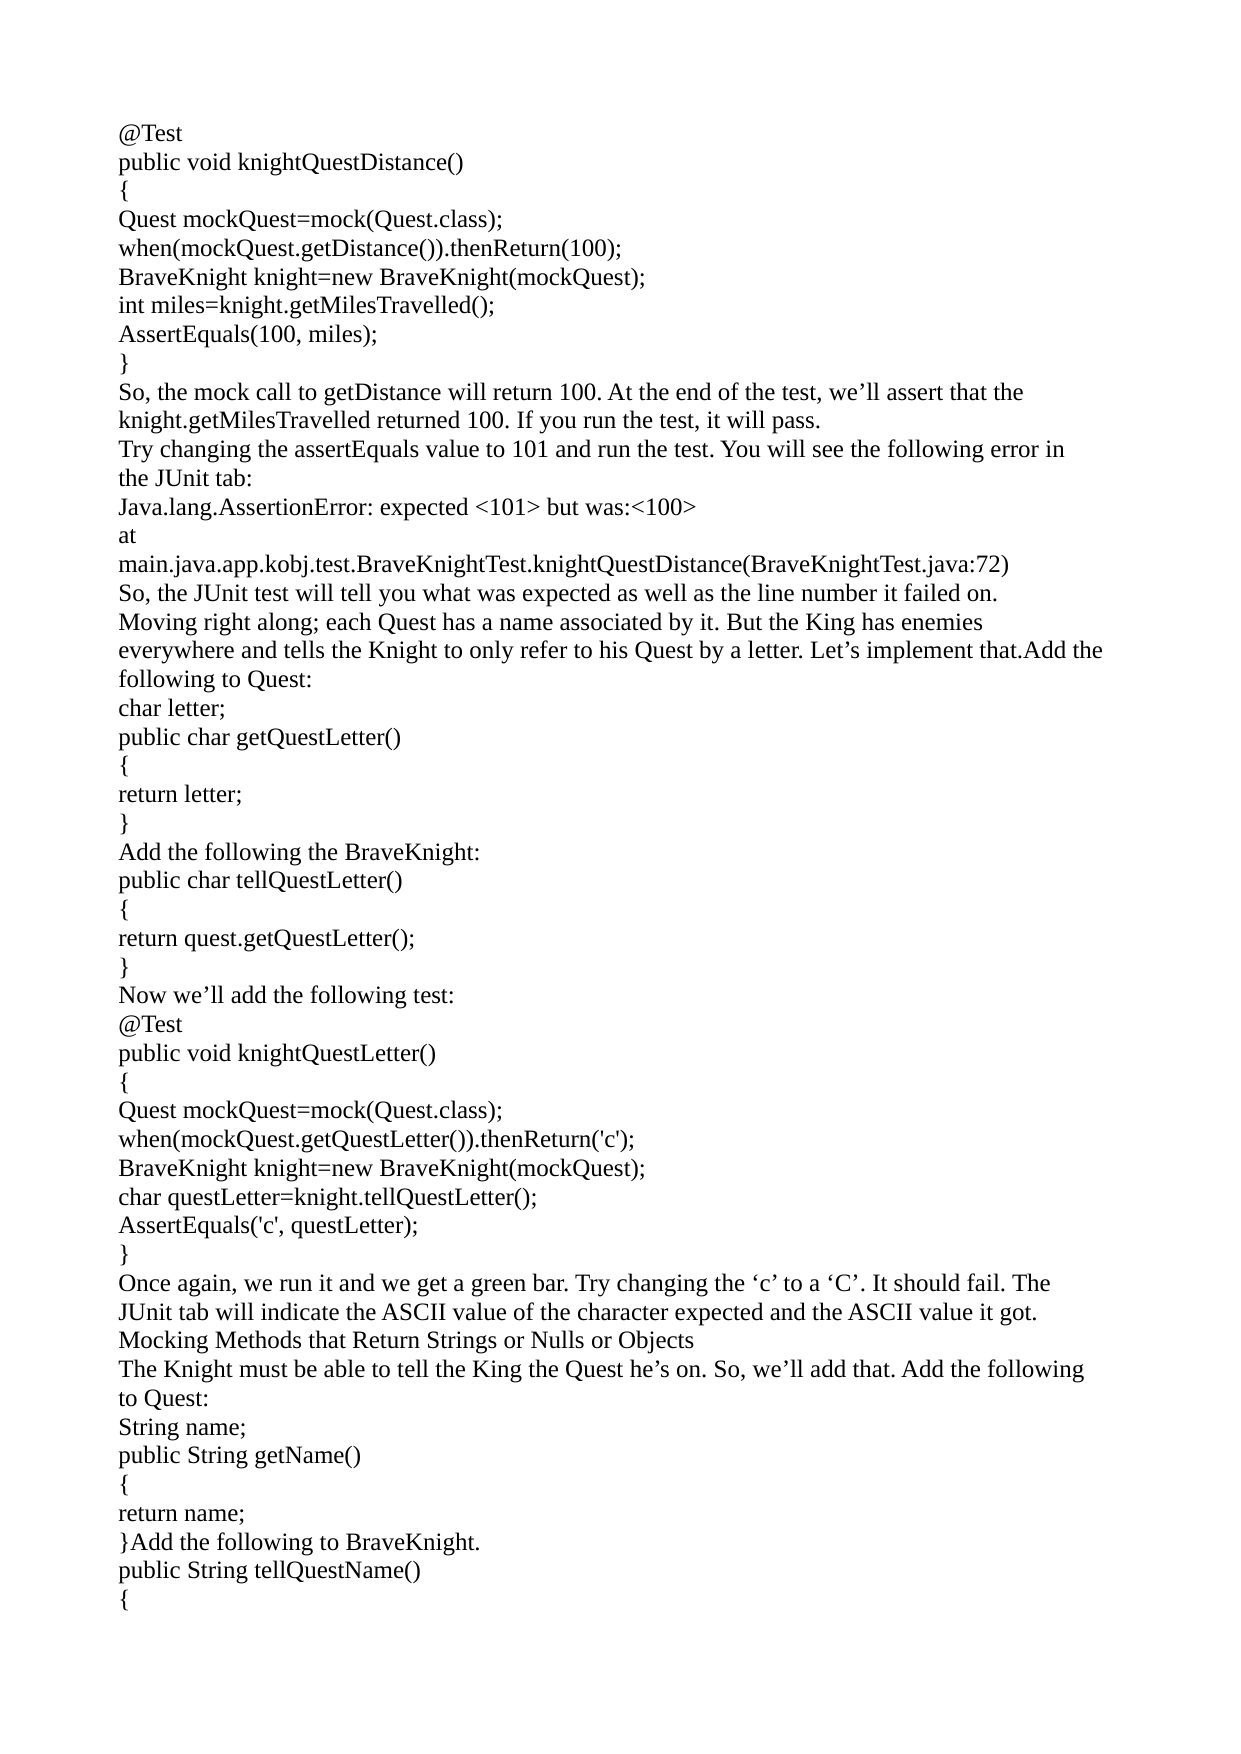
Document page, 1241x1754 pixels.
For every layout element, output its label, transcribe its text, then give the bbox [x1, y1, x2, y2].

text at [118, 521, 1122, 549]
text public void knightQuestDistance() [118, 147, 1122, 176]
text everywhere and tells the Knight to only refer to his Quest by a letter. Let’s implement that.Add the following to Quest: [118, 636, 1122, 693]
text return letter; [118, 779, 1122, 808]
text }Add the following to BraveKnight. [118, 1527, 1122, 1556]
text The Knight must be able to tell the King the Quest he’s on. So, we’ll add that. Add the following [118, 1354, 1122, 1383]
text Add the following the BraveKnight: [118, 837, 1122, 866]
text public char getQuestLetter() [118, 722, 1122, 751]
text { [118, 1584, 1122, 1613]
text } [118, 1239, 1122, 1268]
text int miles=knight.getMilesTravelled(); [118, 291, 1122, 319]
text public char tellQuestLetter() [118, 866, 1122, 894]
text { [118, 176, 1122, 204]
text Moving right along; each Quest has a name associated by it. But the King has enemies [118, 607, 1122, 636]
text Mocking Methods that Return Strings or Nulls or Objects [118, 1326, 1122, 1354]
text the JUnit tab: [118, 463, 1122, 492]
text when(mockQuest.getDistance()).thenReturn(100); [118, 233, 1122, 262]
text public String tellQuestName() [118, 1556, 1122, 1584]
text return name; [118, 1498, 1122, 1527]
text Once again, we run it and we get a green bar. Try changing the ‘c’ to a ‘C’. It should fail. The [118, 1268, 1122, 1297]
text Now we’ll add the following test: [118, 981, 1122, 1009]
text So, the mock call to getDistance will return 100. At the end of the test, we’ll assert that the [118, 377, 1122, 406]
text to Quest: [118, 1383, 1122, 1412]
text JUnit tab will indicate the ASCII value of the character expected and the ASCII value it got. [118, 1297, 1122, 1326]
text { [118, 1067, 1122, 1096]
text } [118, 952, 1122, 981]
text So, the JUnit test will tell you what was expected as well as the line number it failed on. [118, 578, 1122, 607]
text public void knightQuestLetter() [118, 1038, 1122, 1067]
text char letter; [118, 693, 1122, 722]
text public String getName() [118, 1441, 1122, 1469]
text when(mockQuest.getQuestLetter()).thenReturn('c'); [118, 1124, 1122, 1153]
text Java.lang.AssertionError: expected <101> but was:<100> [118, 492, 1122, 521]
text BraveKnight knight=new BraveKnight(mockQuest); [118, 1153, 1122, 1182]
text main.java.app.kobj.test.BraveKnightTest.knightQuestDistance(BraveKnightTest.java:72) [118, 549, 1122, 578]
text Quest mockQuest=mock(Quest.class); [118, 204, 1122, 233]
text } [118, 808, 1122, 837]
text { [118, 894, 1122, 923]
text { [118, 751, 1122, 779]
text String name; [118, 1412, 1122, 1441]
text char questLetter=knight.tellQuestLetter(); [118, 1182, 1122, 1211]
text } [118, 348, 1122, 377]
text Try changing the assertEquals value to 101 and run the test. You will see the following error in [118, 434, 1122, 463]
text AssertEquals(100, miles); [118, 319, 1122, 348]
text BraveKnight knight=new BraveKnight(mockQuest); [118, 262, 1122, 291]
text @Test [118, 118, 1122, 147]
text AssertEquals('c', questLetter); [118, 1211, 1122, 1239]
text @Test [118, 1009, 1122, 1038]
text { [118, 1469, 1122, 1498]
text Quest mockQuest=mock(Quest.class); [118, 1096, 1122, 1124]
text return quest.getQuestLetter(); [118, 923, 1122, 952]
text knight.getMilesTravelled returned 100. If you run the test, it will pass. [118, 406, 1122, 434]
